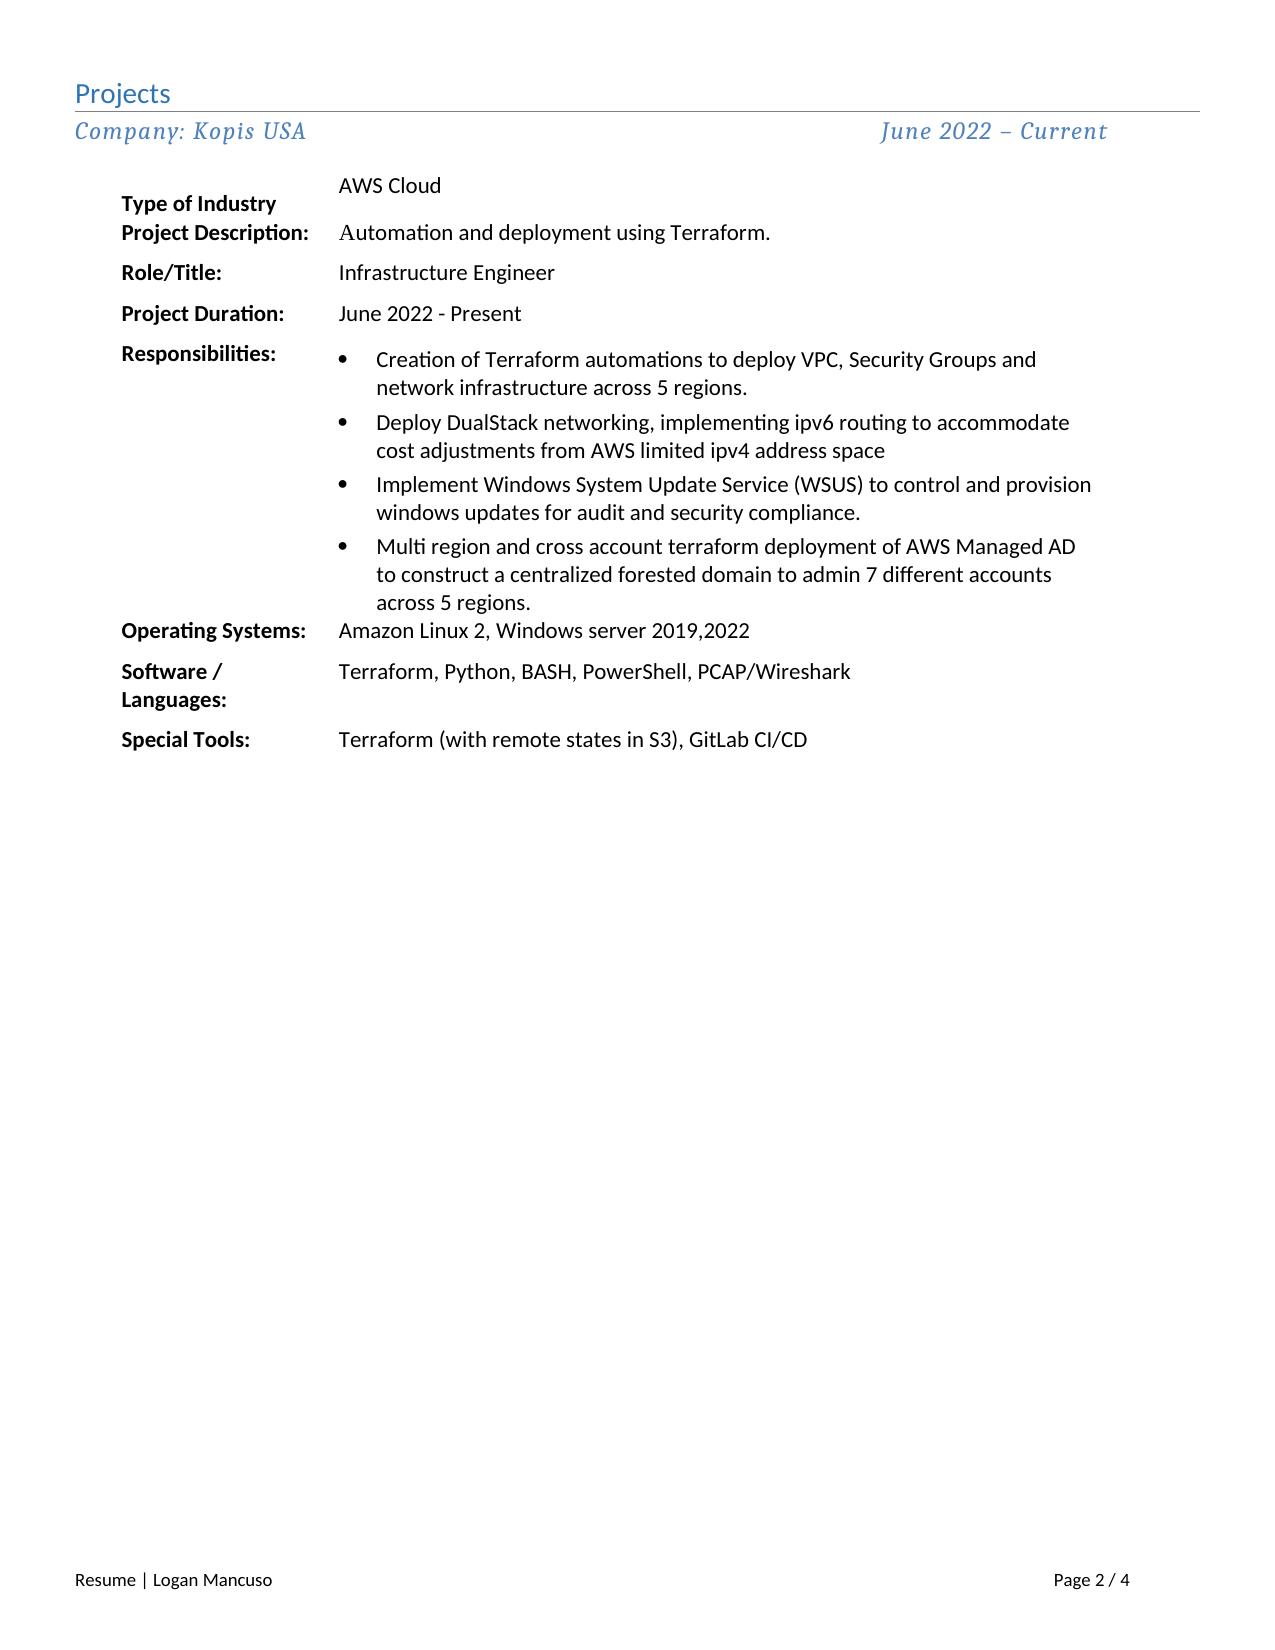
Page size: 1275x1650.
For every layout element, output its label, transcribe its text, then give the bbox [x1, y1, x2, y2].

table_cell [64, 218, 110, 258]
table_cell [64, 657, 110, 725]
table_cell Software / Languages: [110, 657, 327, 725]
table_cell [64, 725, 110, 766]
table_cell Project Duration: [110, 299, 327, 339]
table_cell [64, 339, 110, 616]
table_cell Terraform, Python, BASH, PowerShell, PCAP/Wireshark [328, 657, 1113, 725]
table_header AWS Cloud [328, 171, 1113, 218]
table_cell Project Description: [110, 218, 327, 258]
table_cell Operating Systems: [110, 616, 327, 657]
table_header Type of Industry [110, 171, 327, 218]
table_cell Special Tools: [110, 725, 327, 766]
table_cell Responsibilities: [110, 339, 327, 616]
table_cell [64, 616, 110, 657]
table_cell Infrastructure Engineer [328, 258, 1113, 299]
subtitle Projects [75, 75, 1200, 111]
table_cell Automation and deployment using Terraform. [328, 218, 1113, 258]
table_header [64, 171, 110, 218]
table_cell Amazon Linux 2, Windows server 2019,2022 [328, 616, 1113, 657]
table_cell Terraform (with remote states in S3), GitLab CI/CD [328, 725, 1113, 766]
table_cell Role/Title: [110, 258, 327, 299]
table_cell Creation of Terraform automations to deploy VPC, Security Groups and network infrastructure across 5 regions. Deploy DualStack networking, implementing ipv6 routing to accommodate cost adjustments from AWS limited ipv4 address space Implement Windows System Update Service (WSUS) to control and provision windows updates for audit and security compliance. Multi region and cross account terraform deployment of AWS Managed AD to construct a centralized forested domain to admin 7 different accounts across 5 regions. [328, 339, 1113, 616]
table_cell June 2022 - Present [328, 299, 1113, 339]
table_cell [64, 299, 110, 339]
table_cell [64, 258, 110, 299]
subtitle Company: Kopis USA June 2022 – Current [75, 117, 1200, 146]
